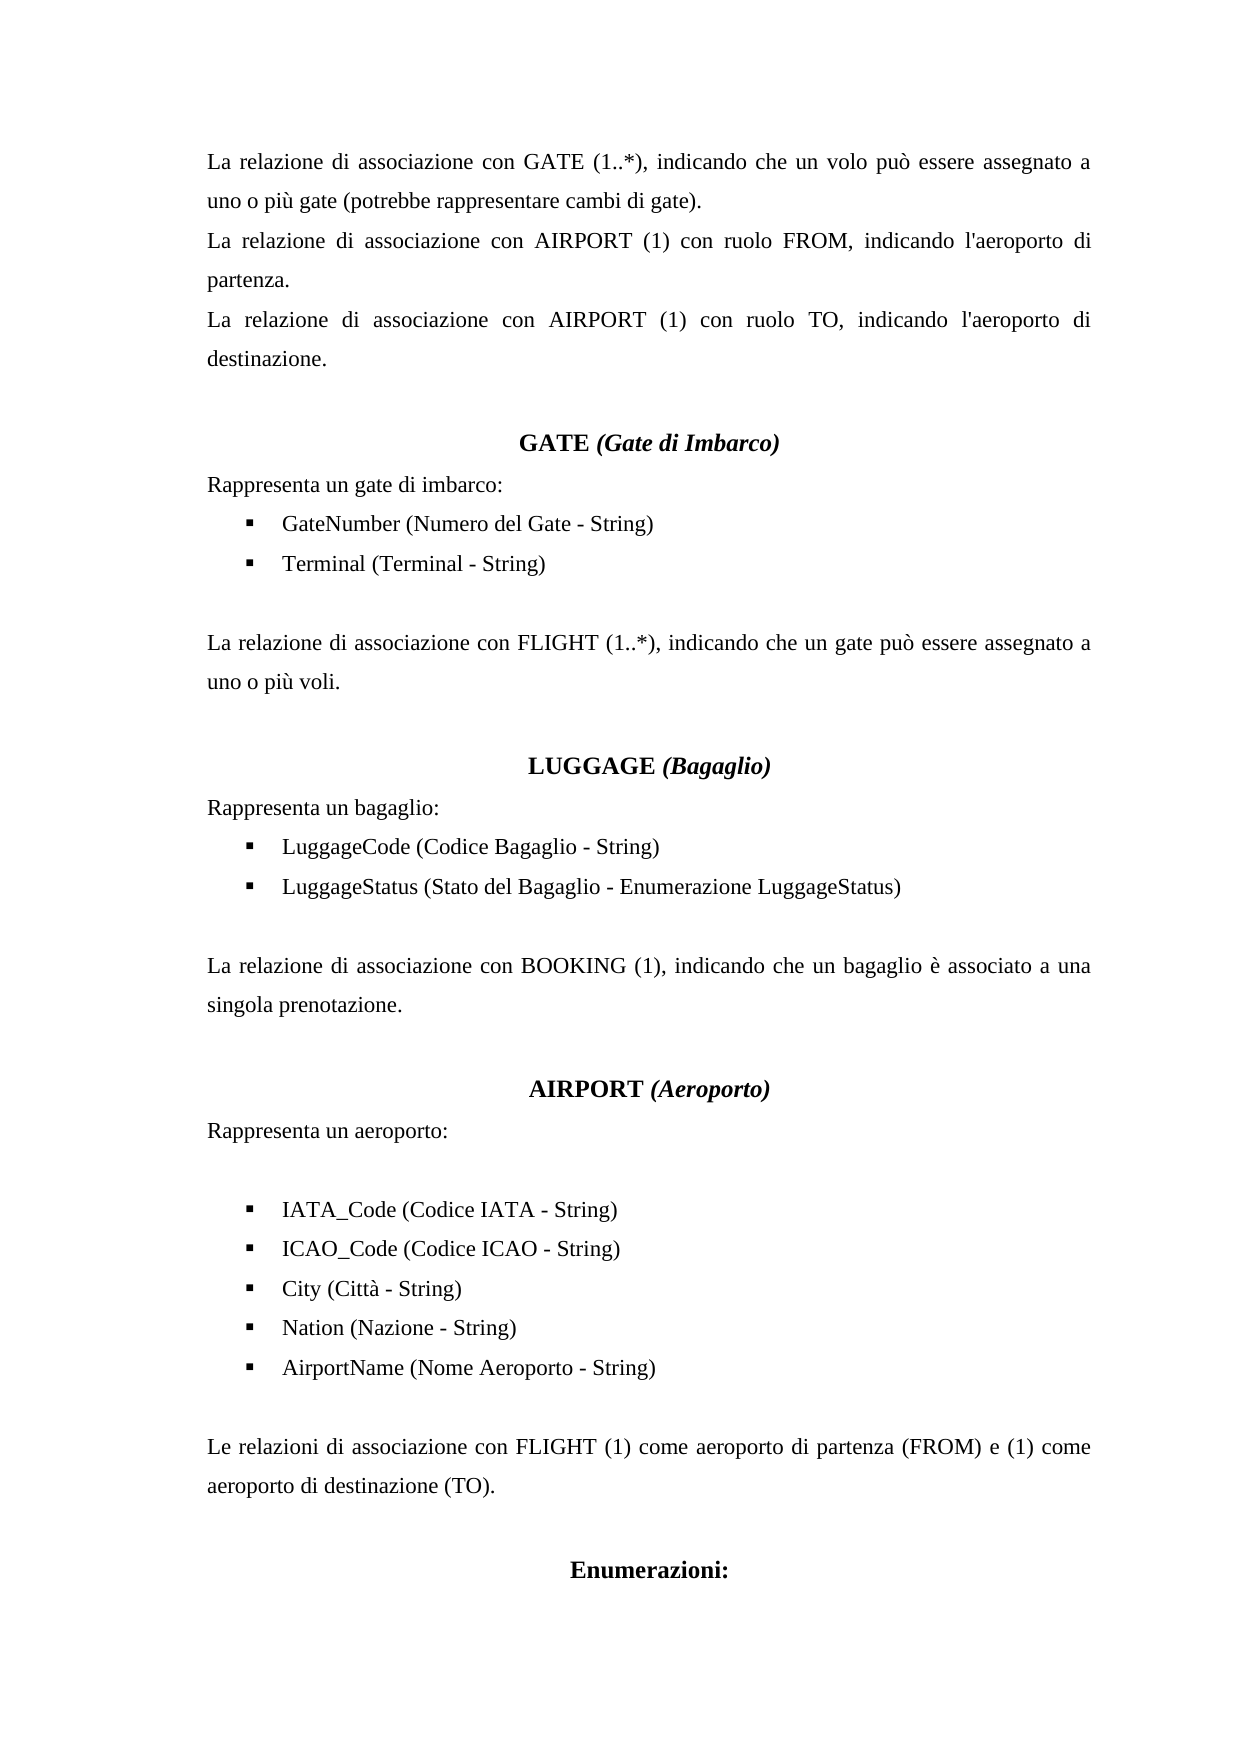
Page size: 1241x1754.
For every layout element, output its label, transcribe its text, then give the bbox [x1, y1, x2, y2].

list Nation (Nazione - String) [244, 1314, 1092, 1341]
list City (Città - String) [244, 1275, 1092, 1301]
text Le relazioni di associazione con FLIGHT (1) come aeroporto di partenza (FROM) e (1) come aeroporto di destinazione (TO). [207, 1433, 1092, 1499]
text La relazione di associazione con AIRPORT (1) con ruolo TO, indicando l'aeroporto di destinazione. [207, 306, 1092, 371]
text La relazione di associazione con FLIGHT (1..*), indicando che un gate può essere assegnato a uno o più voli. [207, 629, 1092, 694]
list ICAO_Code (Codice ICAO - String) [244, 1236, 1092, 1262]
text La relazione di associazione con BOOKING (1), indicando che un bagaglio è associato a una singola prenotazione. [207, 952, 1092, 1018]
text LUGGAGE (Bagaglio) [207, 751, 1092, 779]
text Enumerazioni: [207, 1555, 1092, 1584]
list AirportName (Nome Aeroporto - String) [244, 1354, 1092, 1380]
list LuggageStatus (Stato del Bagaglio - Enumerazione LuggageStatus) [244, 873, 1092, 899]
text AIRPORT (Aeroporto) [207, 1074, 1092, 1103]
list IATA_Code (Codice IATA - String) [244, 1196, 1092, 1222]
list Terminal (Terminal - String) [244, 550, 1092, 576]
text Rappresenta un aeroporto: [207, 1117, 1092, 1143]
text La relazione di associazione con AIRPORT (1) con ruolo FROM, indicando l'aeroporto di partenza. [207, 227, 1092, 292]
text Rappresenta un gate di imbarco: [207, 471, 1092, 497]
list LuggageCode (Codice Bagaglio - String) [244, 833, 1092, 860]
list GateNumber (Numero del Gate - String) [244, 510, 1092, 537]
text La relazione di associazione con GATE (1..*), indicando che un volo può essere assegnato a uno o più gate (potrebbe rappresentare cambi di gate). [207, 148, 1092, 213]
text Rappresenta un bagaglio: [207, 794, 1092, 820]
text GATE (Gate di Imbarco) [207, 428, 1092, 456]
